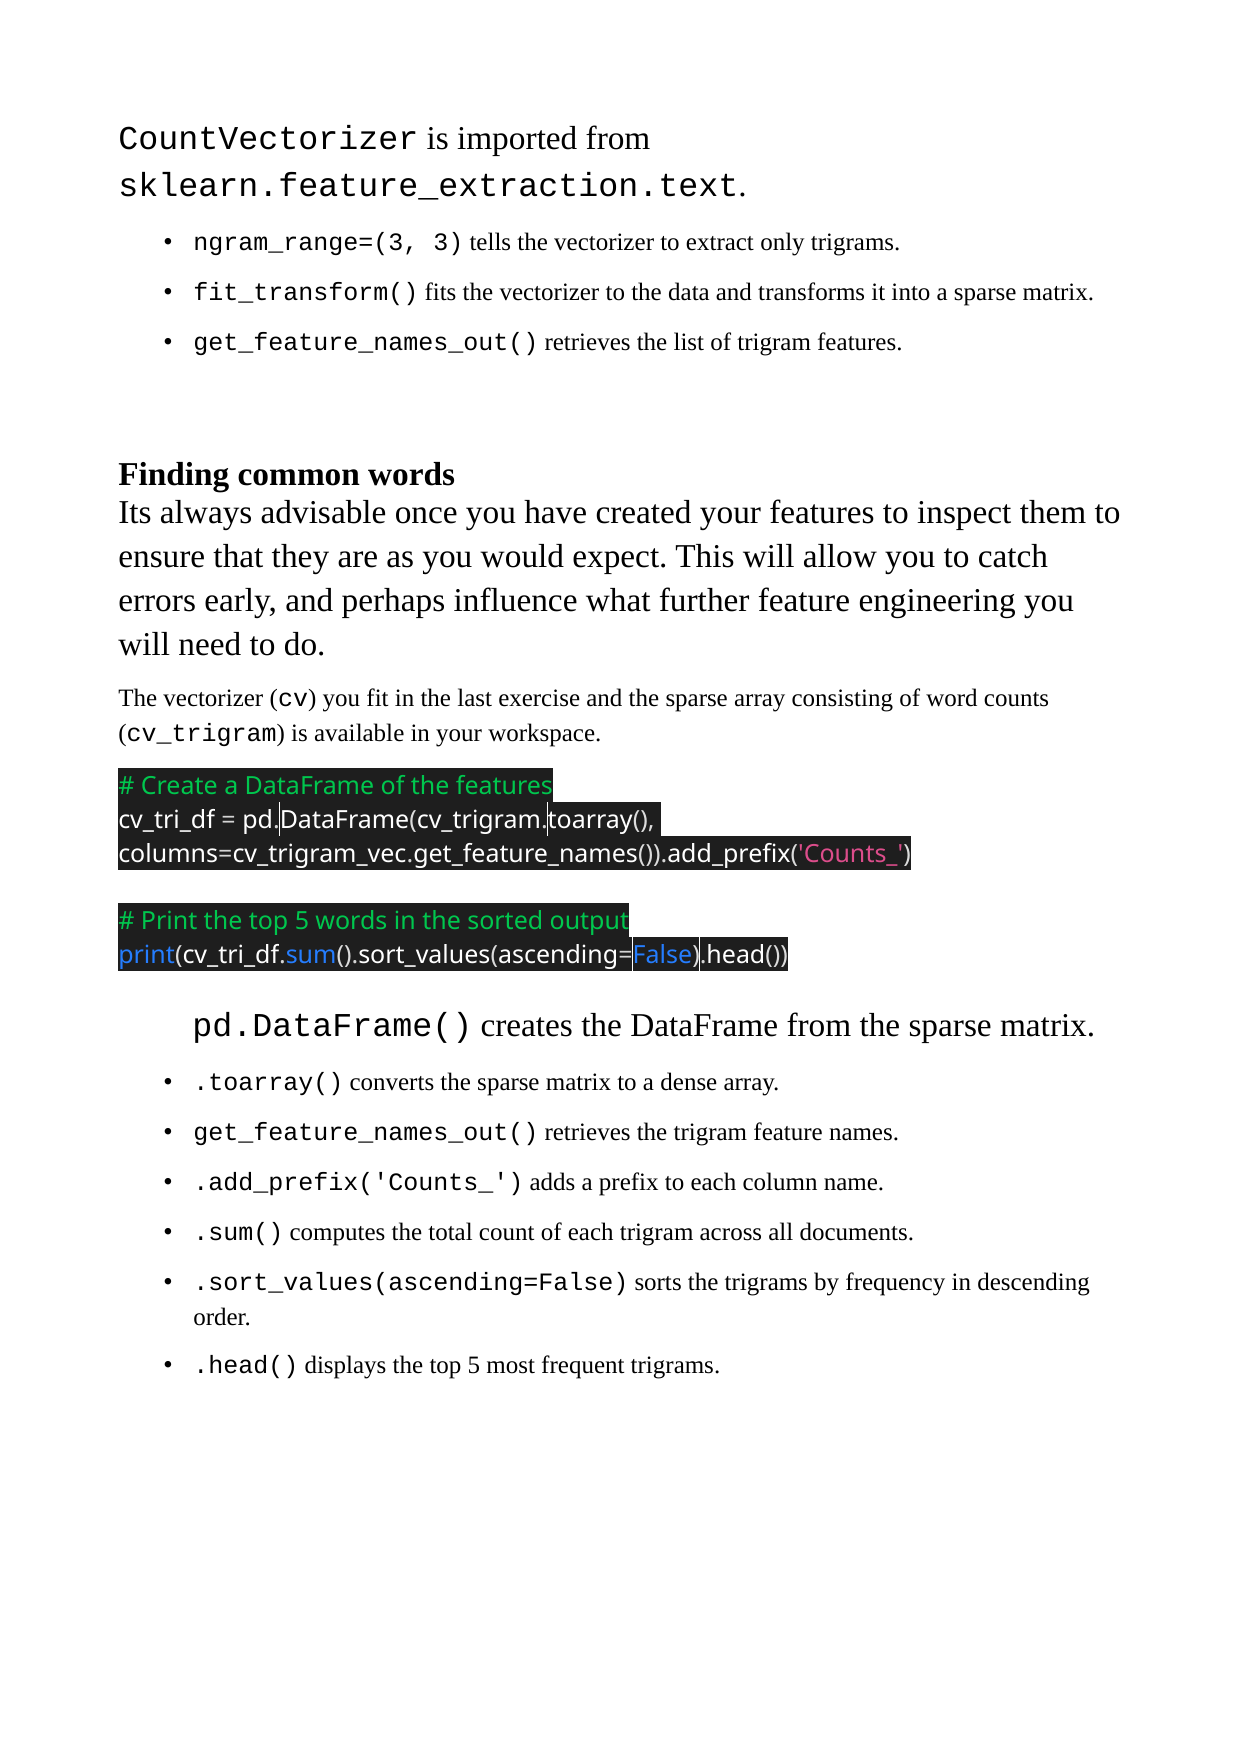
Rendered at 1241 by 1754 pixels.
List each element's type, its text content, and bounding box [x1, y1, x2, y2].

list get_feature_names_out() retrieves the list of trigram features. [164, 327, 1122, 358]
list .sort_values(ascending=False) sorts the trigrams by frequency in descending order. [164, 1267, 1122, 1331]
text The vectorizer (cv) you fit in the last exercise and the sparse array consisting of word counts (cv_trigram) is available in your workspace. [118, 683, 1122, 749]
list .sum() computes the total count of each trigram across all documents. [164, 1217, 1122, 1248]
list .toarray() converts the sparse matrix to a dense array. [164, 1067, 1122, 1098]
text Its always advisable once you have created your features to inspect them to ensure that they are as you would expect. This will allow you to catch errors early, and perhaps influence what further feature engineering you will need to do. [118, 492, 1122, 663]
text pd.DataFrame() creates the DataFrame from the sparse matrix. [118, 1005, 1122, 1046]
text # Create a DataFrame of the features [118, 768, 1122, 802]
list .add_prefix('Counts_') adds a prefix to each column name. [164, 1167, 1122, 1198]
list fit_transform() fits the vectorizer to the data and transforms it into a sparse matrix. [164, 277, 1122, 308]
text cv_tri_df = pd.DataFrame(cv_trigram.toarray(), [118, 802, 1122, 836]
text print(cv_tri_df.sum().sort_values(ascending=False).head()) [118, 937, 1122, 971]
text Finding common words [118, 454, 1122, 492]
list get_feature_names_out() retrieves the trigram feature names. [164, 1117, 1122, 1148]
text # Print the top 5 words in the sorted output [118, 903, 1122, 937]
list .head() displays the top 5 most frequent trigrams. [164, 1350, 1122, 1381]
list ngram_range=(3, 3) tells the vectorizer to extract only trigrams. [164, 227, 1122, 258]
text CountVectorizer is imported from sklearn.feature_extraction.text. [118, 118, 1122, 206]
text columns=cv_trigram_vec.get_feature_names()).add_prefix('Counts_') [118, 836, 1122, 870]
